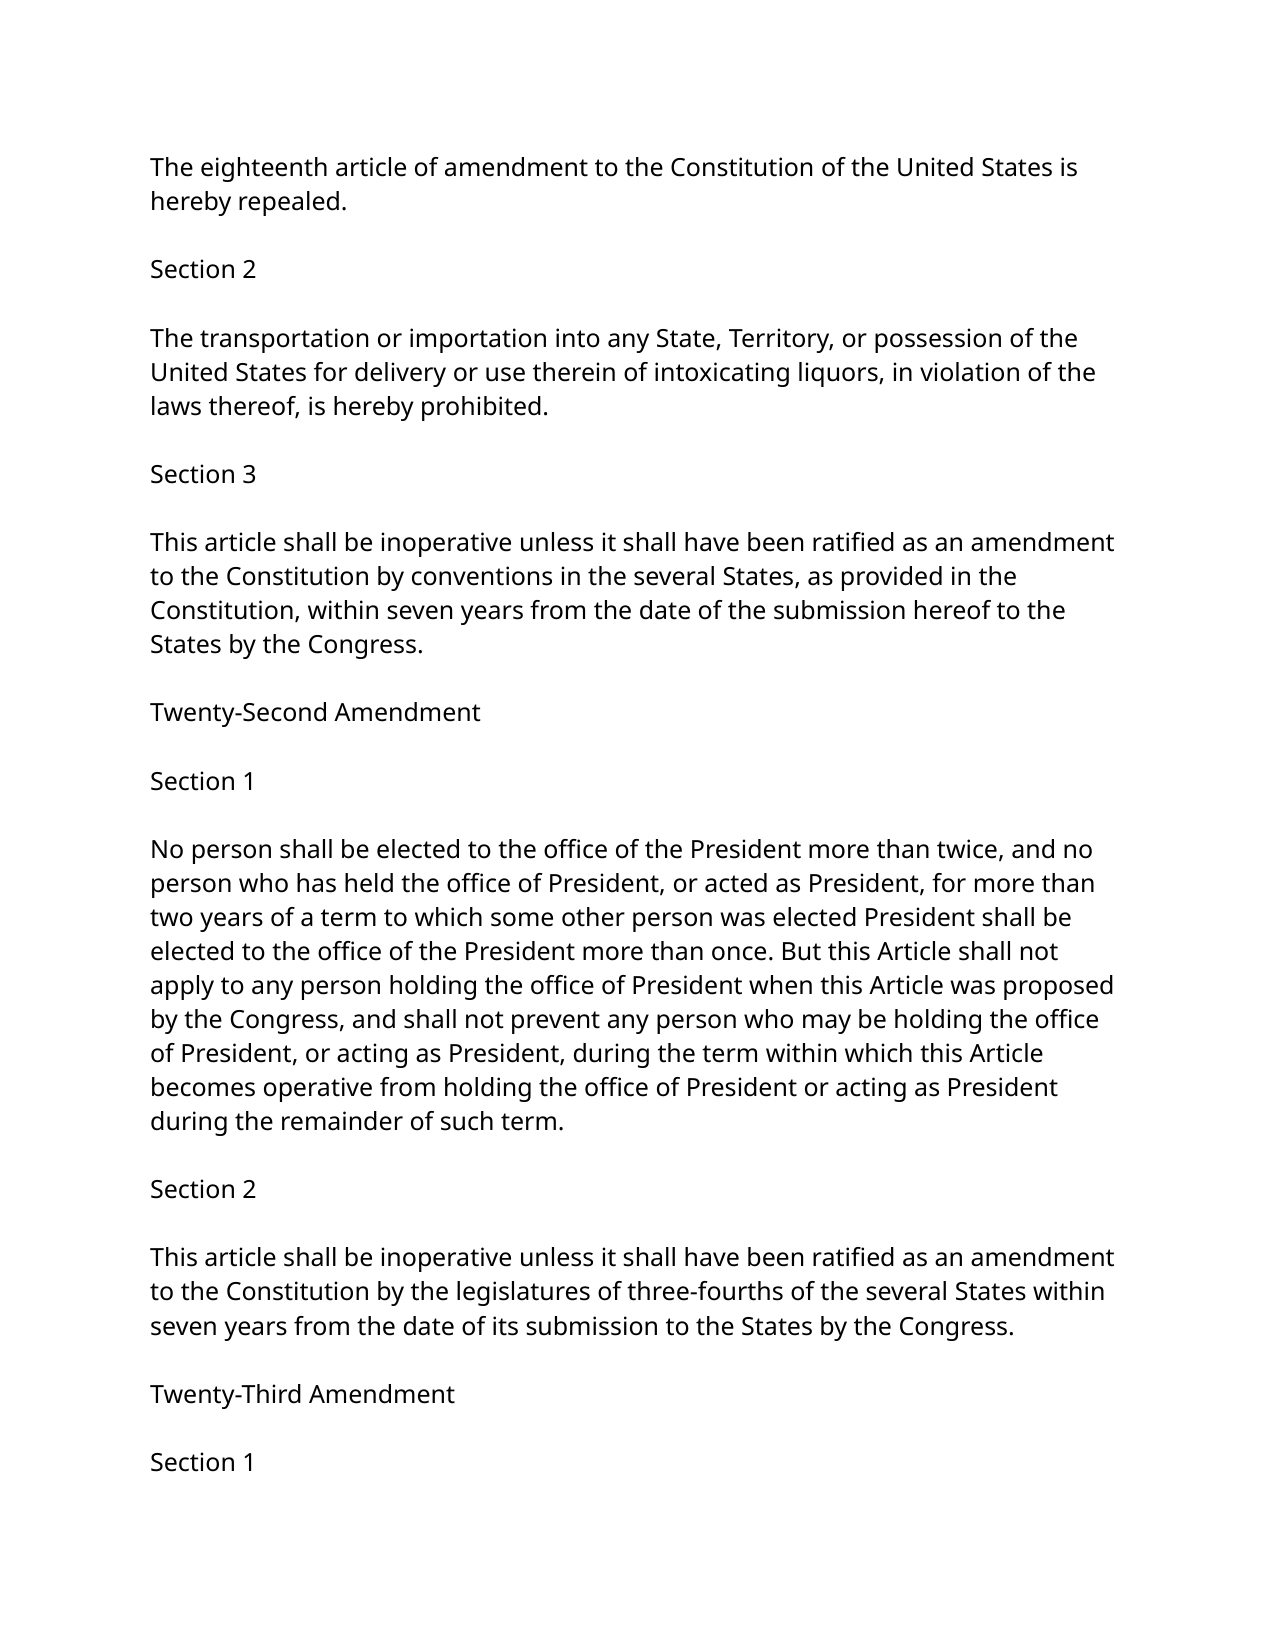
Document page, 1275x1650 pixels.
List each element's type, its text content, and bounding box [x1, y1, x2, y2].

text This article shall be inoperative unless it shall have been ratified as an amendment to the Constitution by conventions in the several States, as provided in the Constitution, within seven years from the date of the submission hereof to the States by the Congress. [150, 525, 1125, 661]
text Section 3 [150, 457, 1125, 491]
text Section 1 [150, 1444, 1125, 1478]
text No person shall be elected to the office of the President more than twice, and no person who has held the office of President, or acted as President, for more than two years of a term to which some other person was elected President shall be elected to the office of the President more than once. But this Article shall not apply to any person holding the office of President when this Article was proposed by the Congress, and shall not prevent any person who may be holding the office of President, or acting as President, during the term within which this Article becomes operative from holding the office of President or acting as President during the remainder of such term. [150, 831, 1125, 1138]
text This article shall be inoperative unless it shall have been ratified as an amendment to the Constitution by the legislatures of three-fourths of the several States within seven years from the date of its submission to the States by the Congress. [150, 1240, 1125, 1342]
text Section 1 [150, 763, 1125, 797]
text The transportation or importation into any State, Territory, or possession of the United States for delivery or use therein of intoxicating liquors, in violation of the laws thereof, is hereby prohibited. [150, 320, 1125, 422]
text Section 2 [150, 252, 1125, 286]
text The eighteenth article of amendment to the Constitution of the United States is hereby repealed. [150, 150, 1125, 218]
text Section 2 [150, 1172, 1125, 1206]
text Twenty-Second Amendment [150, 695, 1125, 729]
text Twenty-Third Amendment [150, 1376, 1125, 1410]
